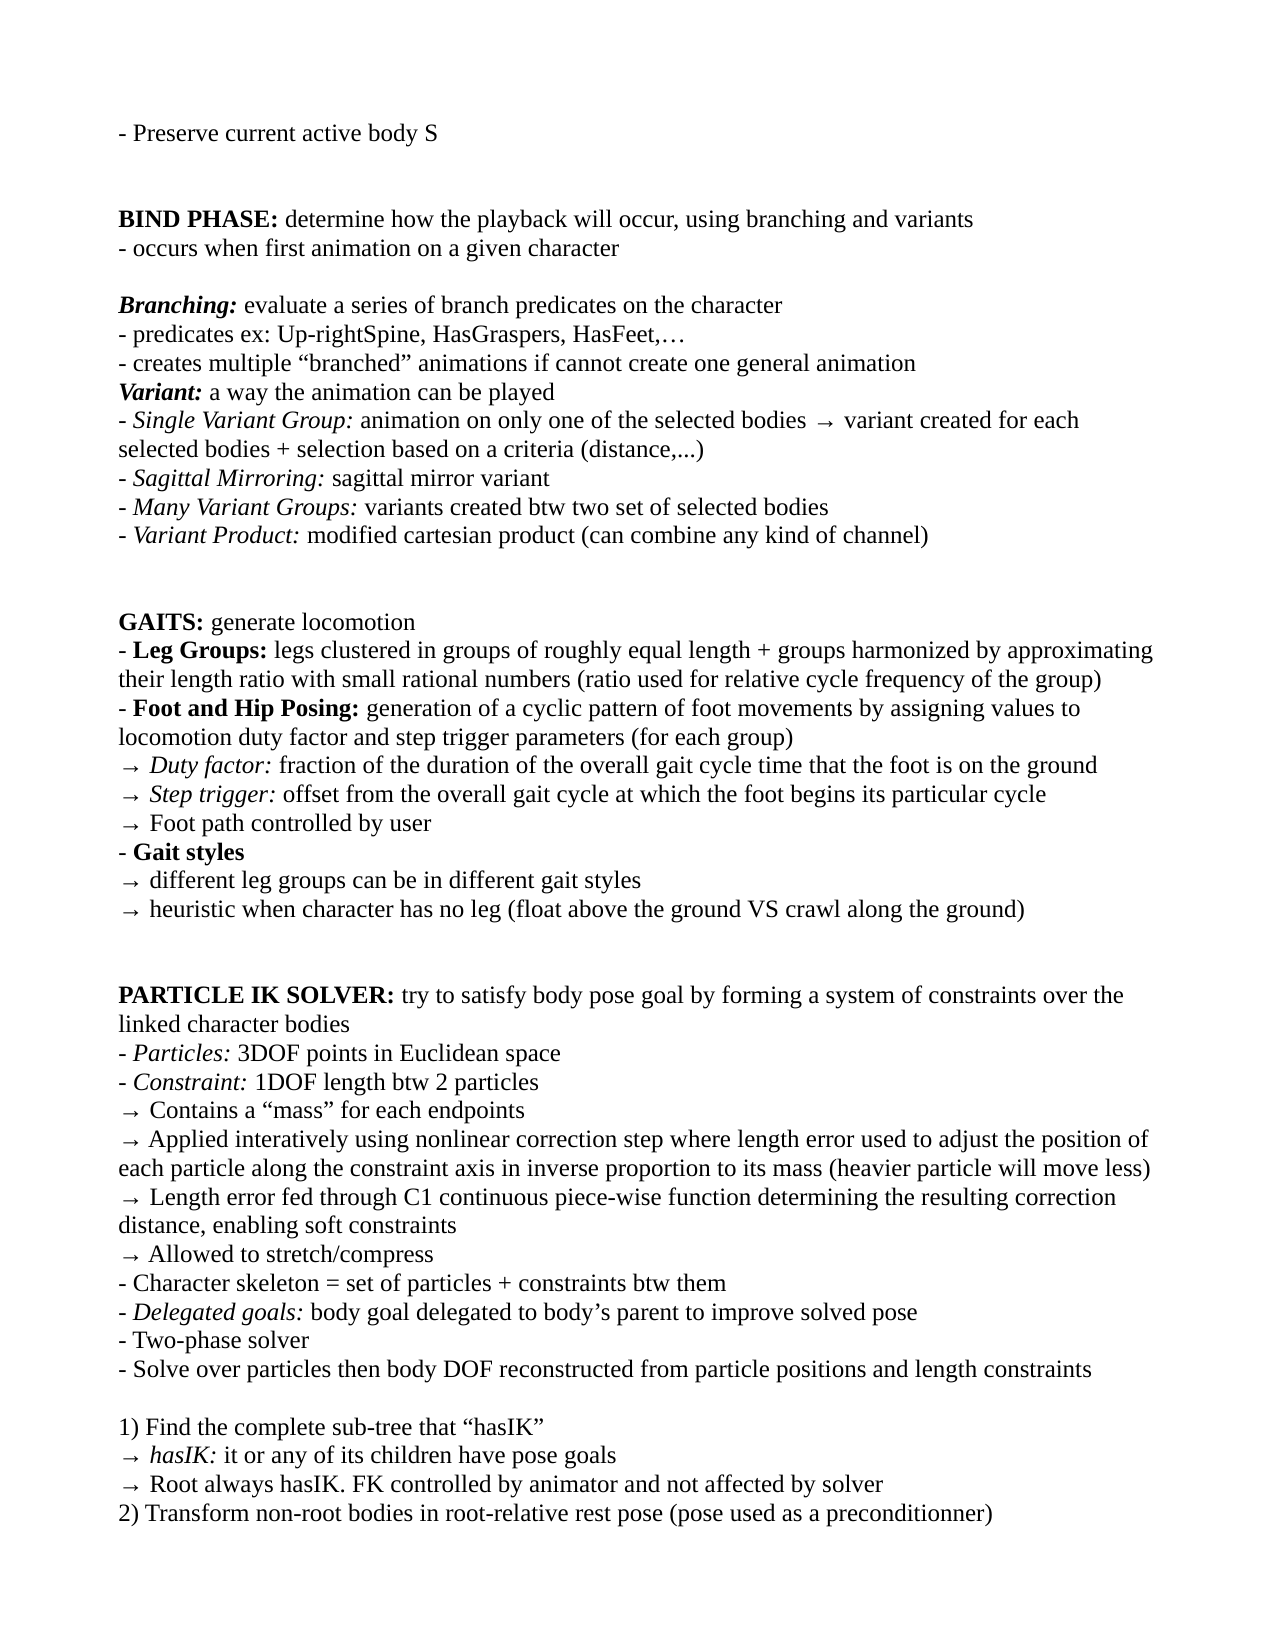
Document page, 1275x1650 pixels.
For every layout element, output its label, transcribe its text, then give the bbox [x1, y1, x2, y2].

text Branching: evaluate a series of branch predicates on the character [118, 291, 1157, 319]
text → Applied interatively using nonlinear correction step where length error used to adjust the position of each particle along the constraint axis in inverse proportion to its mass (heavier particle will move less) [118, 1124, 1157, 1182]
text Variant: a way the animation can be played [118, 377, 1157, 406]
text - Foot and Hip Posing: generation of a cyclic pattern of foot movements by assigning values to locomotion duty factor and step trigger parameters (for each group) [118, 693, 1157, 751]
text - Variant Product: modified cartesian product (can combine any kind of channel) [118, 521, 1157, 549]
text → Allowed to stretch/compress [118, 1239, 1157, 1268]
text GAITS: generate locomotion [118, 607, 1157, 636]
text 2) Transform non-root bodies in root-relative rest pose (pose used as a preconditionner) [118, 1498, 1157, 1527]
text → Contains a “mass” for each endpoints [118, 1096, 1157, 1124]
text 1) Find the complete sub-tree that “hasIK” [118, 1412, 1157, 1441]
text → Length error fed through C1 continuous piece-wise function determining the resulting correction distance, enabling soft constraints [118, 1182, 1157, 1239]
text - Constraint: 1DOF length btw 2 particles [118, 1067, 1157, 1096]
text → Foot path controlled by user [118, 808, 1157, 837]
text - occurs when first animation on a given character [118, 233, 1157, 262]
text → Step trigger: offset from the overall gait cycle at which the foot begins its particular cycle [118, 779, 1157, 808]
text - Leg Groups: legs clustered in groups of roughly equal length + groups harmonized by approximating their length ratio with small rational numbers (ratio used for relative cycle frequency of the group) [118, 636, 1157, 693]
text - Sagittal Mirroring: sagittal mirror variant [118, 463, 1157, 492]
text PARTICLE IK SOLVER: try to satisfy body pose goal by forming a system of constraints over the linked character bodies [118, 981, 1157, 1038]
text → heuristic when character has no leg (float above the ground VS crawl along the ground) [118, 894, 1157, 923]
text - creates multiple “branched” animations if cannot create one general animation [118, 348, 1157, 377]
text - Many Variant Groups: variants created btw two set of selected bodies [118, 492, 1157, 521]
text → Duty factor: fraction of the duration of the overall gait cycle time that the foot is on the ground [118, 751, 1157, 779]
text - Gait styles [118, 837, 1157, 866]
text - Two-phase solver [118, 1326, 1157, 1354]
text - Delegated goals: body goal delegated to body’s parent to improve solved pose [118, 1297, 1157, 1326]
text - Particles: 3DOF points in Euclidean space [118, 1038, 1157, 1067]
text - Solve over particles then body DOF reconstructed from particle positions and length constraints [118, 1354, 1157, 1383]
text - Character skeleton = set of particles + constraints btw them [118, 1268, 1157, 1297]
text - Preserve current active body S [118, 118, 1157, 147]
text BIND PHASE: determine how the playback will occur, using branching and variants [118, 204, 1157, 233]
text - Single Variant Group: animation on only one of the selected bodies → variant created for each selected bodies + selection based on a criteria (distance,...) [118, 406, 1157, 463]
text → hasIK: it or any of its children have pose goals [118, 1441, 1157, 1469]
text - predicates ex: Up-rightSpine, HasGraspers, HasFeet,… [118, 319, 1157, 348]
text → different leg groups can be in different gait styles [118, 866, 1157, 894]
text → Root always hasIK. FK controlled by animator and not affected by solver [118, 1469, 1157, 1498]
